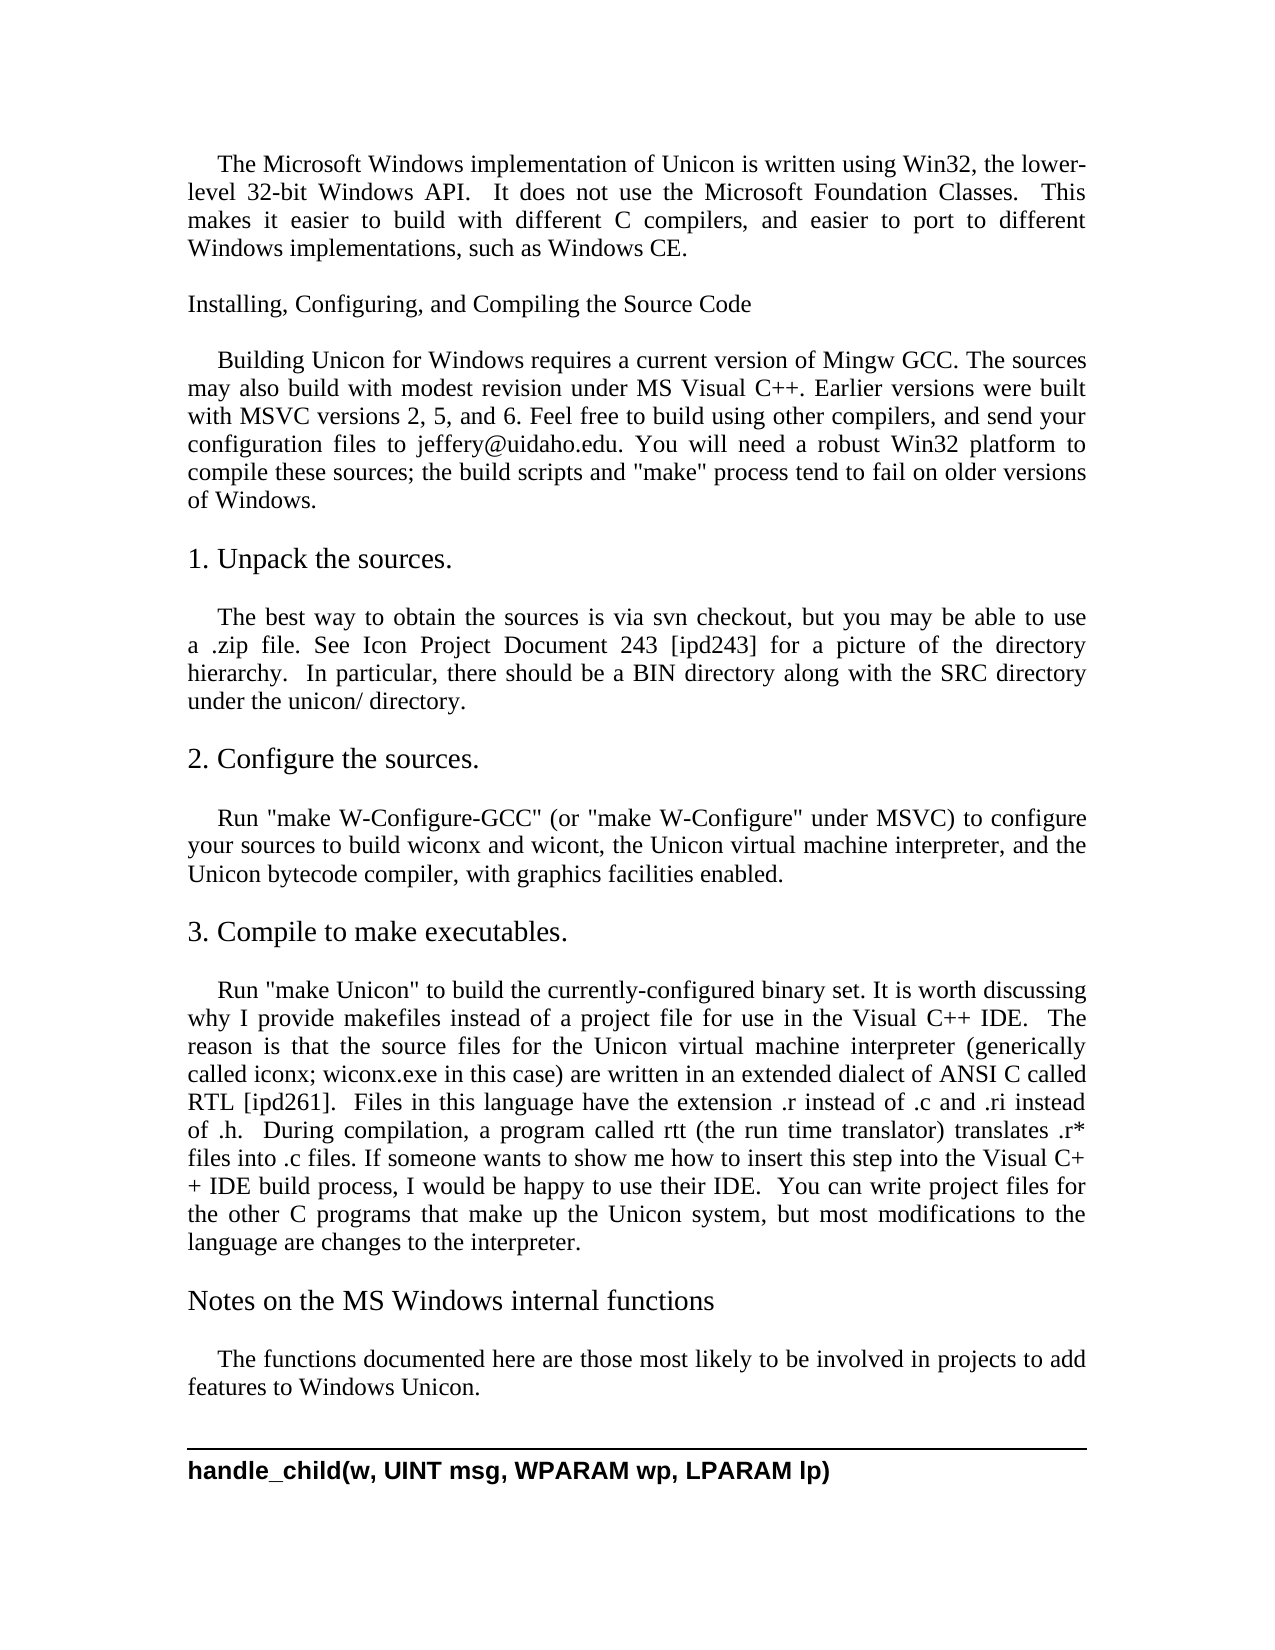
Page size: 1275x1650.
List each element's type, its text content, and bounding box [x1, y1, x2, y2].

text Run "make Unicon" to build the currently-configured binary set. It is worth discussing why I provide makefiles instead of a project file for use in the Visual C++ IDE. The reason is that the source files for the Unicon virtual machine interpreter (generically called iconx; wiconx.exe in this case) are written in an extended dialect of ANSI C called RTL [ipd261]. Files in this language have the extension .r instead of .c and .ri instead of .h. During compilation, a program called rtt (the run time translator) translates .r* files into .c files. If someone wants to show me how to insert this step into the Visual C++ IDE build process, I would be happy to use their IDE. You can write project files for the other C programs that make up the Unicon system, but most modifications to the language are changes to the interpreter. [187, 976, 1087, 1256]
text The Microsoft Windows implementation of Unicon is written using Win32, the lower-level 32-bit Windows API. It does not use the Microsoft Foundation Classes. This makes it easier to build with different C compilers, and easier to port to different Windows implementations, such as Windows CE. [187, 150, 1087, 262]
text handle_child(w, UINT msg, WPARAM wp, LPARAM lp) [187, 1457, 1087, 1485]
subtitle 1. Unpack the sources. [187, 542, 1087, 575]
text Run "make W-Configure-GCC" (or "make W-Configure" under MSVC) to configure your sources to build wiconx and wicont, the Unicon virtual machine interpreter, and the Unicon bytecode compiler, with graphics facilities enabled. [187, 803, 1087, 887]
subtitle 2. Configure the sources. [187, 743, 1087, 775]
subtitle 3. Compile to make executables. [187, 916, 1087, 948]
text The functions documented here are those most likely to be involved in projects to add features to Windows Unicon. [187, 1345, 1087, 1401]
text Building Unicon for Windows requires a current version of Mingw GCC. The sources may also build with modest revision under MS Visual C++. Earlier versions were built with MSVC versions 2, 5, and 6. Feel free to build using other compilers, and send your configuration files to jeffery@uidaho.edu. You will need a robust Win32 platform to compile these sources; the build scripts and "make" process tend to fail on older versions of Windows. [187, 346, 1087, 514]
subtitle Notes on the MS Windows internal functions [187, 1284, 1087, 1317]
subtitle Installing, Configuring, and Compiling the Source Code [187, 290, 1087, 318]
text The best way to obtain the sources is via svn checkout, but you may be able to use a .zip file. See Icon Project Document 243 [ipd243] for a picture of the directory hierarchy. In particular, there should be a BIN directory along with the SRC directory under the unicon/ directory. [187, 603, 1087, 715]
